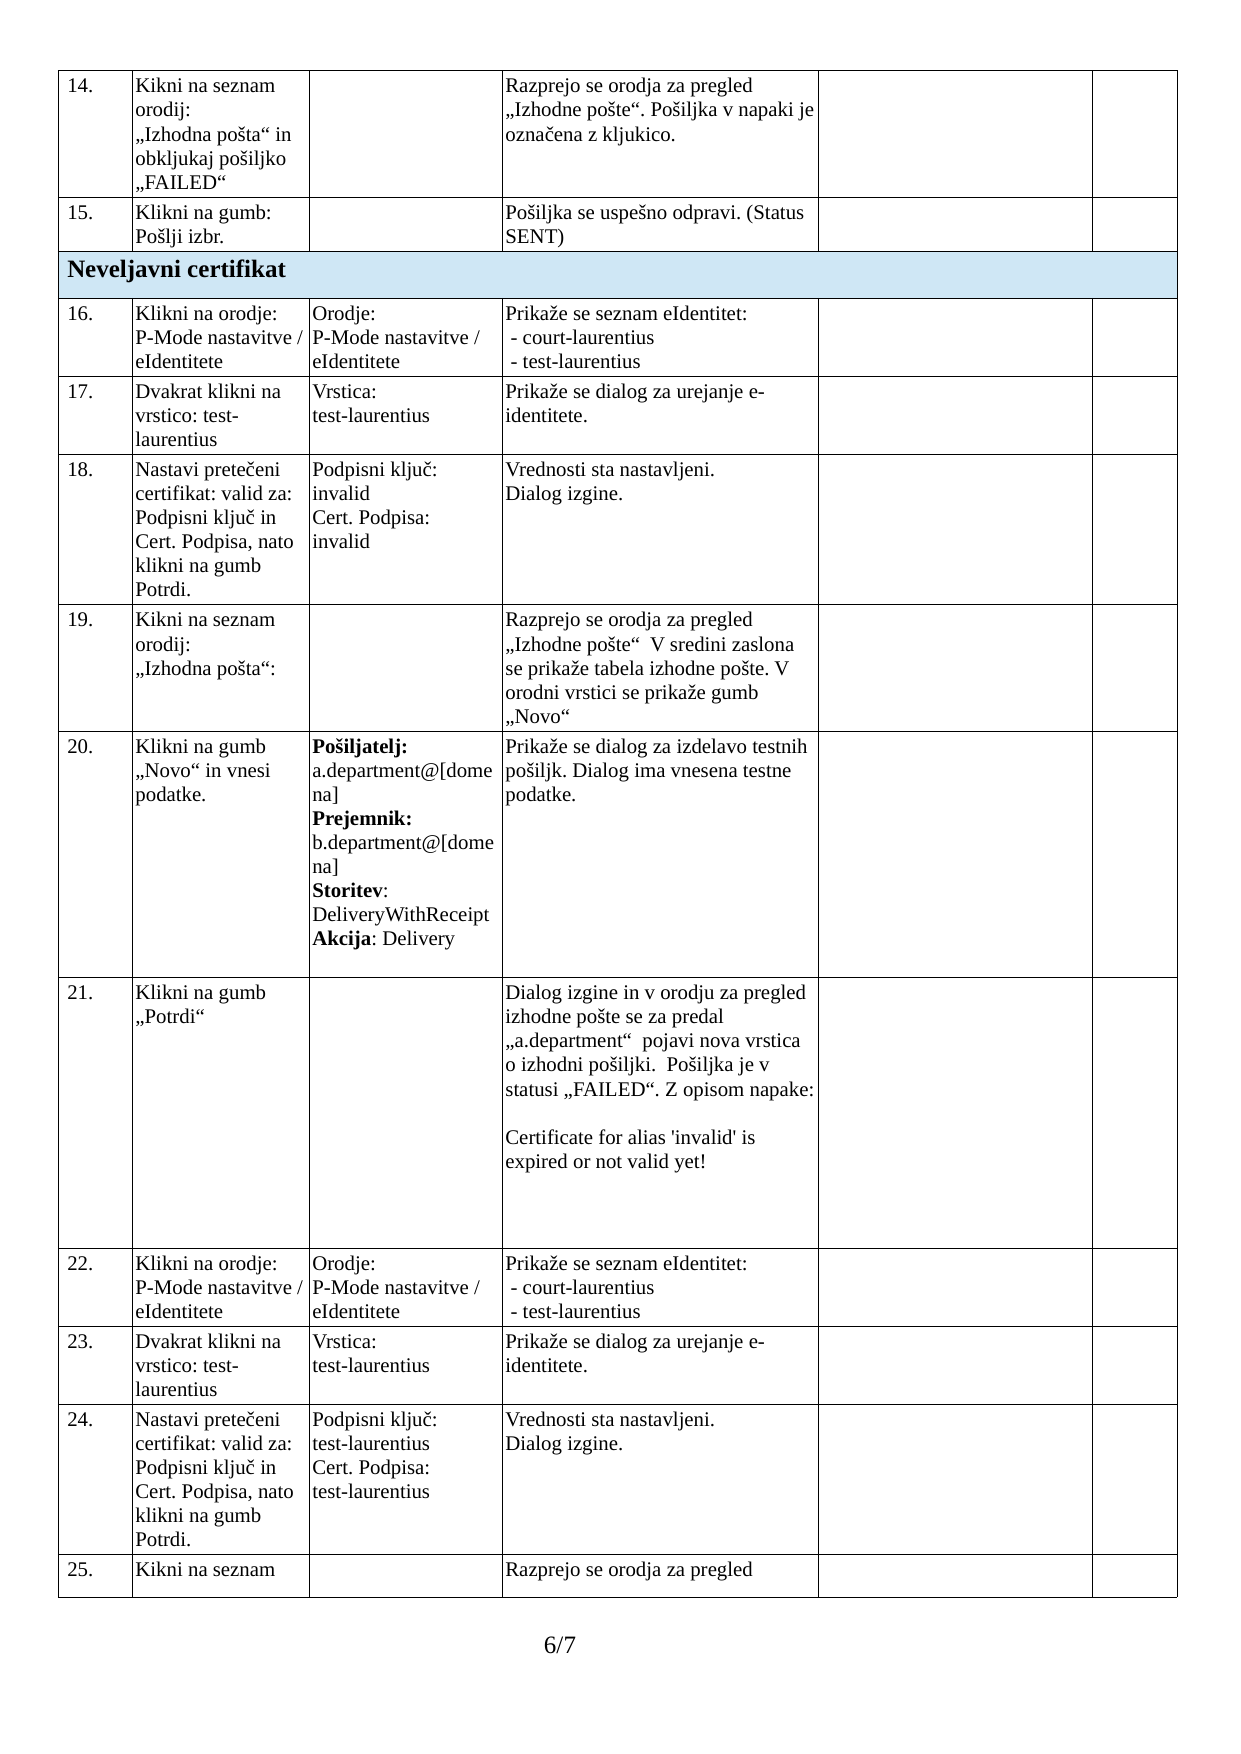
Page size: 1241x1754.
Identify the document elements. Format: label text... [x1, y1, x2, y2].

table_cell Razprejo se orodja za pregled „Izhodne pošte“ V sredini zaslona se prikaže tabela izhodne pošte. V orodni vrstici se prikaže gumb „Novo“ [503, 605, 818, 731]
table_cell [1093, 605, 1177, 731]
table_cell Neveljavni certifikat [59, 252, 1177, 298]
table_cell Klikni na orodje: P-Mode nastavitve / eIdentitete [133, 299, 309, 376]
table_cell [1093, 198, 1177, 251]
table_cell [310, 198, 502, 251]
table_cell [1093, 71, 1177, 197]
table_cell [310, 978, 502, 1248]
table_cell Kikni na seznam orodij: „Izhodna pošta“ in obkljukaj pošiljko „FAILED“ [133, 71, 309, 197]
table_cell Prikaže se seznam eIdentitet: - court-laurentius - test-laurentius [503, 299, 818, 376]
table_cell [59, 1327, 132, 1404]
table_cell [59, 377, 132, 454]
table_cell [819, 377, 1092, 454]
table_cell [1093, 377, 1177, 454]
table_cell [59, 198, 132, 251]
table_cell [1093, 299, 1177, 376]
table_cell [1093, 732, 1177, 977]
table_cell [1093, 455, 1177, 604]
table_cell [819, 1555, 1092, 1597]
table_cell Nastavi pretečeni certifikat: valid za: Podpisni ključ in Cert. Podpisa, nato klikni na gumb Potrdi. [133, 455, 309, 604]
table_cell Razprejo se orodja za pregled [503, 1555, 818, 1597]
table_cell [819, 732, 1092, 977]
table_cell Prikaže se dialog za izdelavo testnih pošiljk. Dialog ima vnesena testne podatke. [503, 732, 818, 977]
table_cell [1093, 1555, 1177, 1597]
table_cell Podpisni ključ: test-laurentius Cert. Podpisa: test-laurentius [310, 1405, 502, 1554]
table_cell [59, 605, 132, 731]
table_cell Vrstica: test-laurentius [310, 1327, 502, 1404]
table_cell [819, 978, 1092, 1248]
table_cell Razprejo se orodja za pregled „Izhodne pošte“. Pošiljka v napaki je označena z kljukico. [503, 71, 818, 197]
table_cell [59, 71, 132, 197]
table_cell [819, 198, 1092, 251]
table_cell Kikni na seznam orodij: „Izhodna pošta“: [133, 605, 309, 731]
table_cell Prikaže se dialog za urejanje e-identitete. [503, 1327, 818, 1404]
table_cell Kikni na seznam [133, 1555, 309, 1597]
table_cell [819, 71, 1092, 197]
table_cell Dvakrat klikni na vrstico: test-laurentius [133, 377, 309, 454]
table_cell Dvakrat klikni na vrstico: test-laurentius [133, 1327, 309, 1404]
table_cell Vrstica: test-laurentius [310, 377, 502, 454]
table_cell [819, 1327, 1092, 1404]
table_cell [1093, 1405, 1177, 1554]
table_cell Klikni na gumb „Novo“ in vnesi podatke. [133, 732, 309, 977]
table_cell [59, 1405, 132, 1554]
table_cell Vrednosti sta nastavljeni. Dialog izgine. [503, 455, 818, 604]
table_cell [59, 1249, 132, 1326]
table_cell [1093, 1249, 1177, 1326]
table_cell Dialog izgine in v orodju za pregled izhodne pošte se za predal „a.department“ pojavi nova vrstica o izhodni pošiljki. Pošiljka je v statusi „FAILED“. Z opisom napake: Certificate for alias 'invalid' is expired or not valid yet! [503, 978, 818, 1248]
table_cell [59, 1555, 132, 1597]
table_cell [310, 71, 502, 197]
table_cell Orodje: P-Mode nastavitve / eIdentitete [310, 299, 502, 376]
table_cell [819, 455, 1092, 604]
table_cell Prikaže se dialog za urejanje e-identitete. [503, 377, 818, 454]
table_cell Klikni na gumb: Pošlji izbr. [133, 198, 309, 251]
table_cell [59, 455, 132, 604]
table_cell [819, 1249, 1092, 1326]
table_cell Pošiljka se uspešno odpravi. (Status SENT) [503, 198, 818, 251]
table_cell [310, 605, 502, 731]
table_cell Nastavi pretečeni certifikat: valid za: Podpisni ključ in Cert. Podpisa, nato klikni na gumb Potrdi. [133, 1405, 309, 1554]
table_cell Pošiljatelj: a.department@[domena] Prejemnik: b.department@[domena] Storitev: DeliveryWithReceipt Akcija: Delivery [310, 732, 502, 977]
table_cell Klikni na orodje: P-Mode nastavitve / eIdentitete [133, 1249, 309, 1326]
table_cell [819, 605, 1092, 731]
table_cell Orodje: P-Mode nastavitve / eIdentitete [310, 1249, 502, 1326]
table_cell Vrednosti sta nastavljeni. Dialog izgine. [503, 1405, 818, 1554]
table_cell [59, 732, 132, 977]
table_cell Prikaže se seznam eIdentitet: - court-laurentius - test-laurentius [503, 1249, 818, 1326]
table_cell [1093, 1327, 1177, 1404]
table_cell [59, 299, 132, 376]
table_cell Podpisni ključ: invalid Cert. Podpisa: invalid [310, 455, 502, 604]
table_cell [1093, 978, 1177, 1248]
table_cell [819, 1405, 1092, 1554]
table_cell [59, 978, 132, 1248]
table_cell [310, 1555, 502, 1597]
table_cell Klikni na gumb „Potrdi“ [133, 978, 309, 1248]
table_cell [819, 299, 1092, 376]
